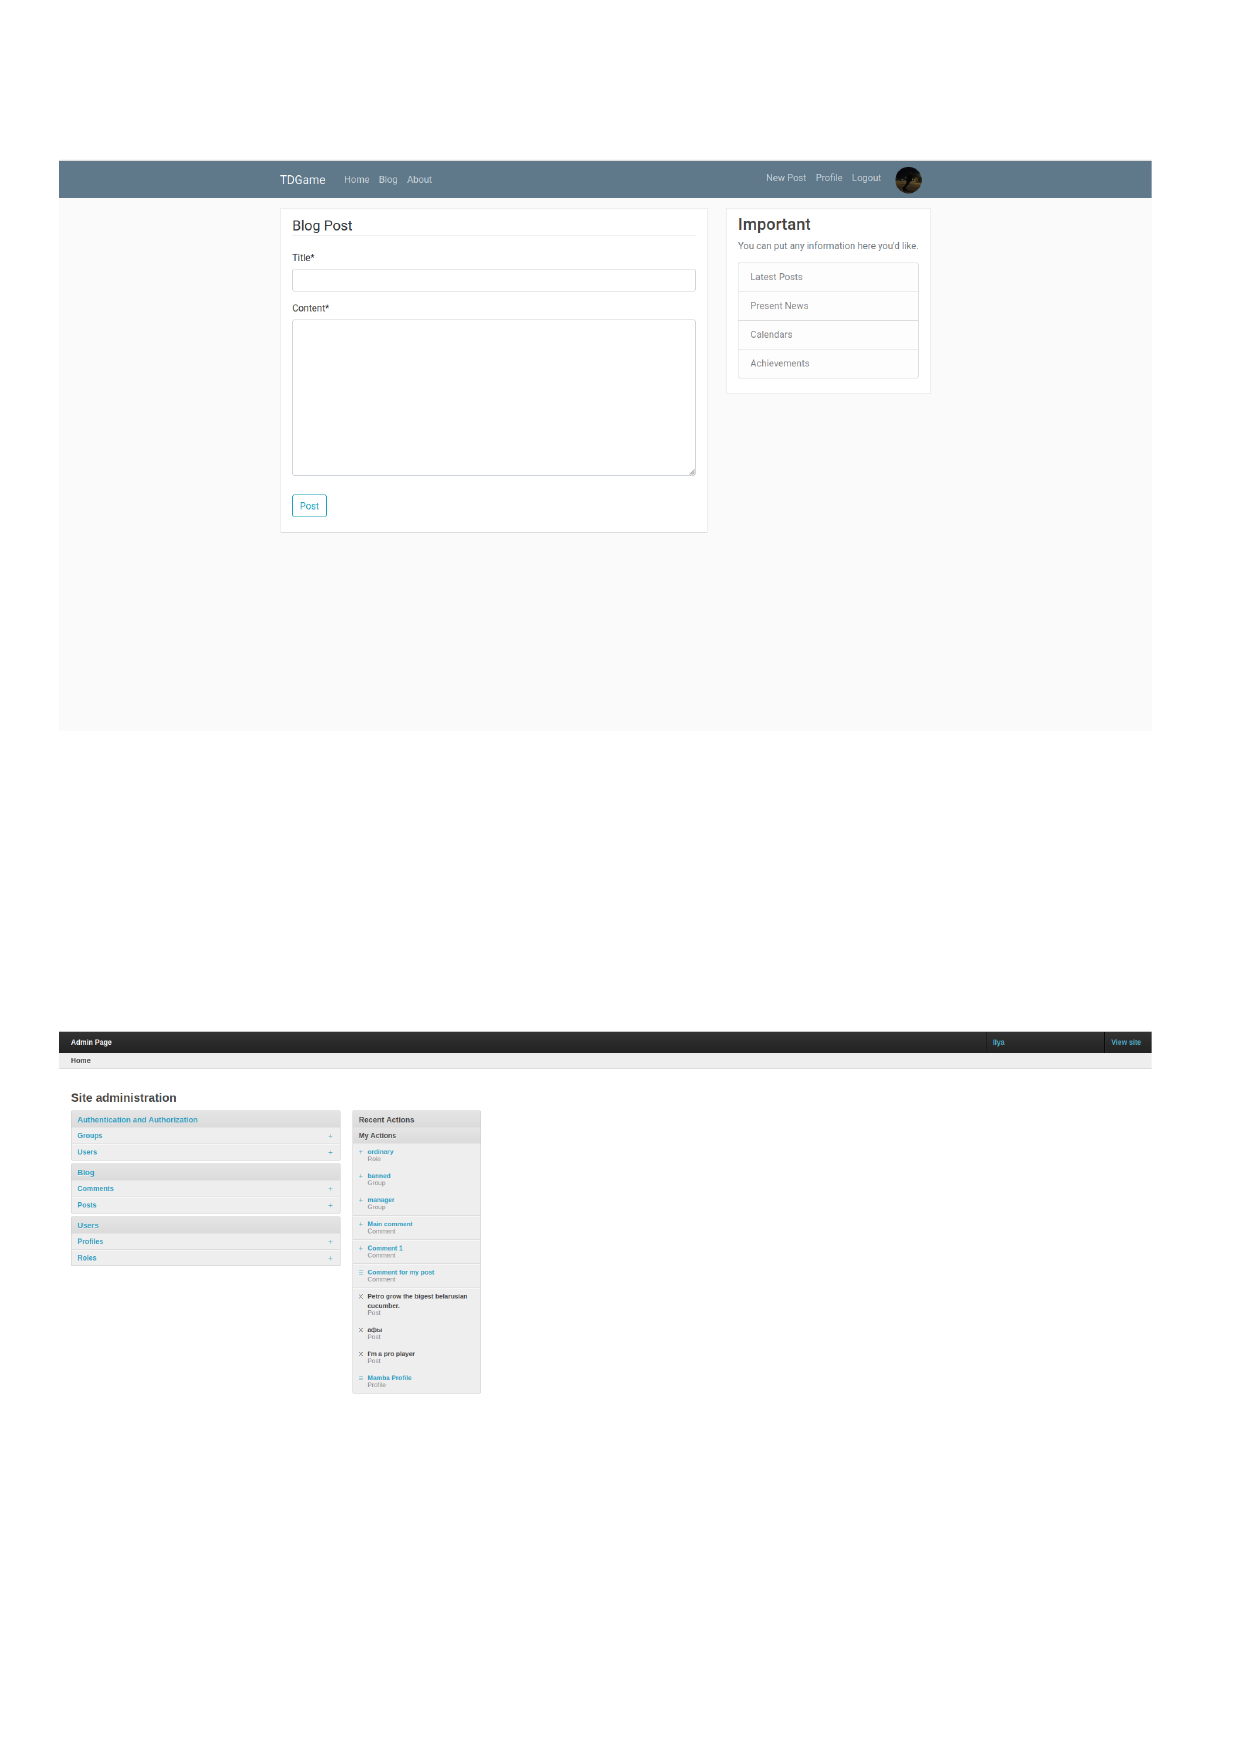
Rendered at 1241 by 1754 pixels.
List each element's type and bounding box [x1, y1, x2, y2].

picture [59, 1031, 1152, 1606]
picture [59, 159, 1152, 731]
